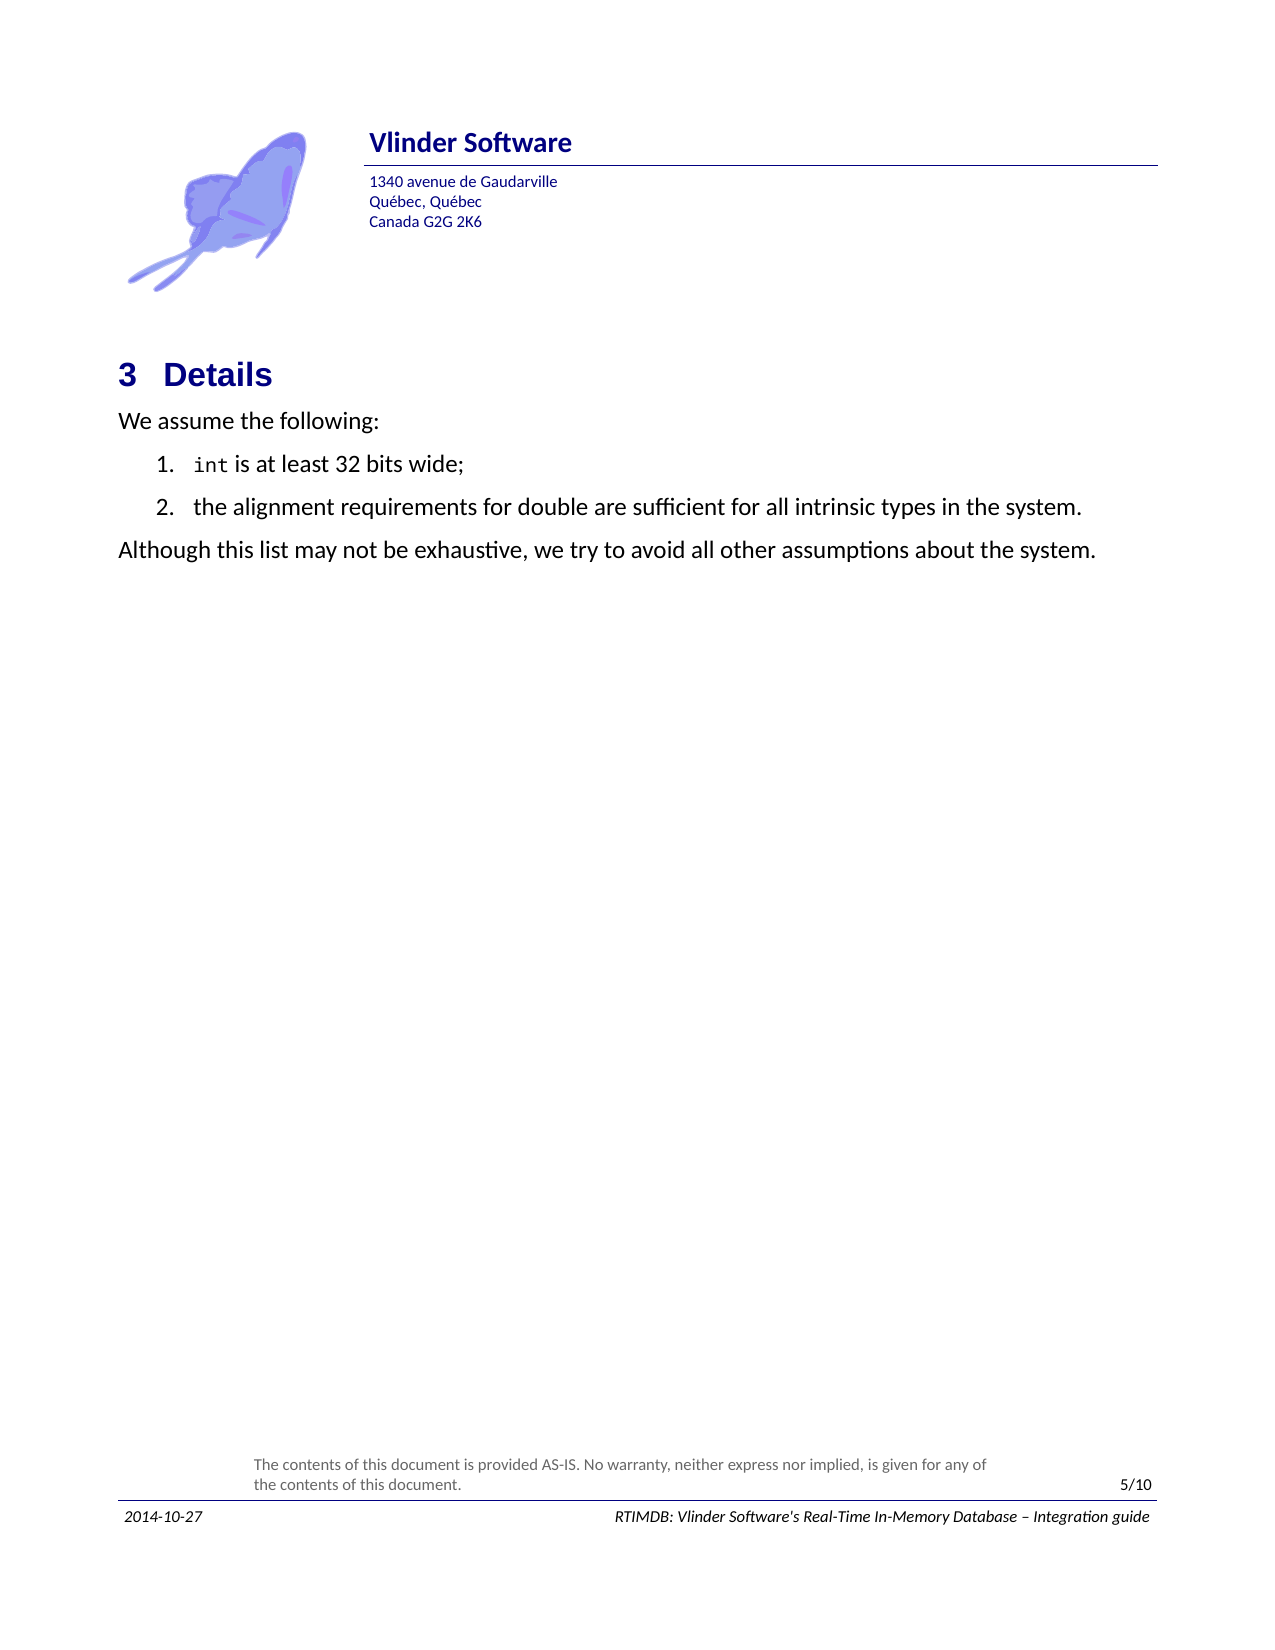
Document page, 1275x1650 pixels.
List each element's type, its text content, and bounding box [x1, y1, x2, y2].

text Although this list may not be exhaustive, we try to avoid all other assumptions about the system. [118, 534, 1157, 565]
list int is at least 32 bits wide; [156, 448, 1157, 479]
list the alignment requirements for double are sufficient for all intrinsic types in the system. [156, 492, 1157, 522]
subtitle Details [118, 354, 1157, 393]
text We assume the following: [118, 406, 1157, 436]
